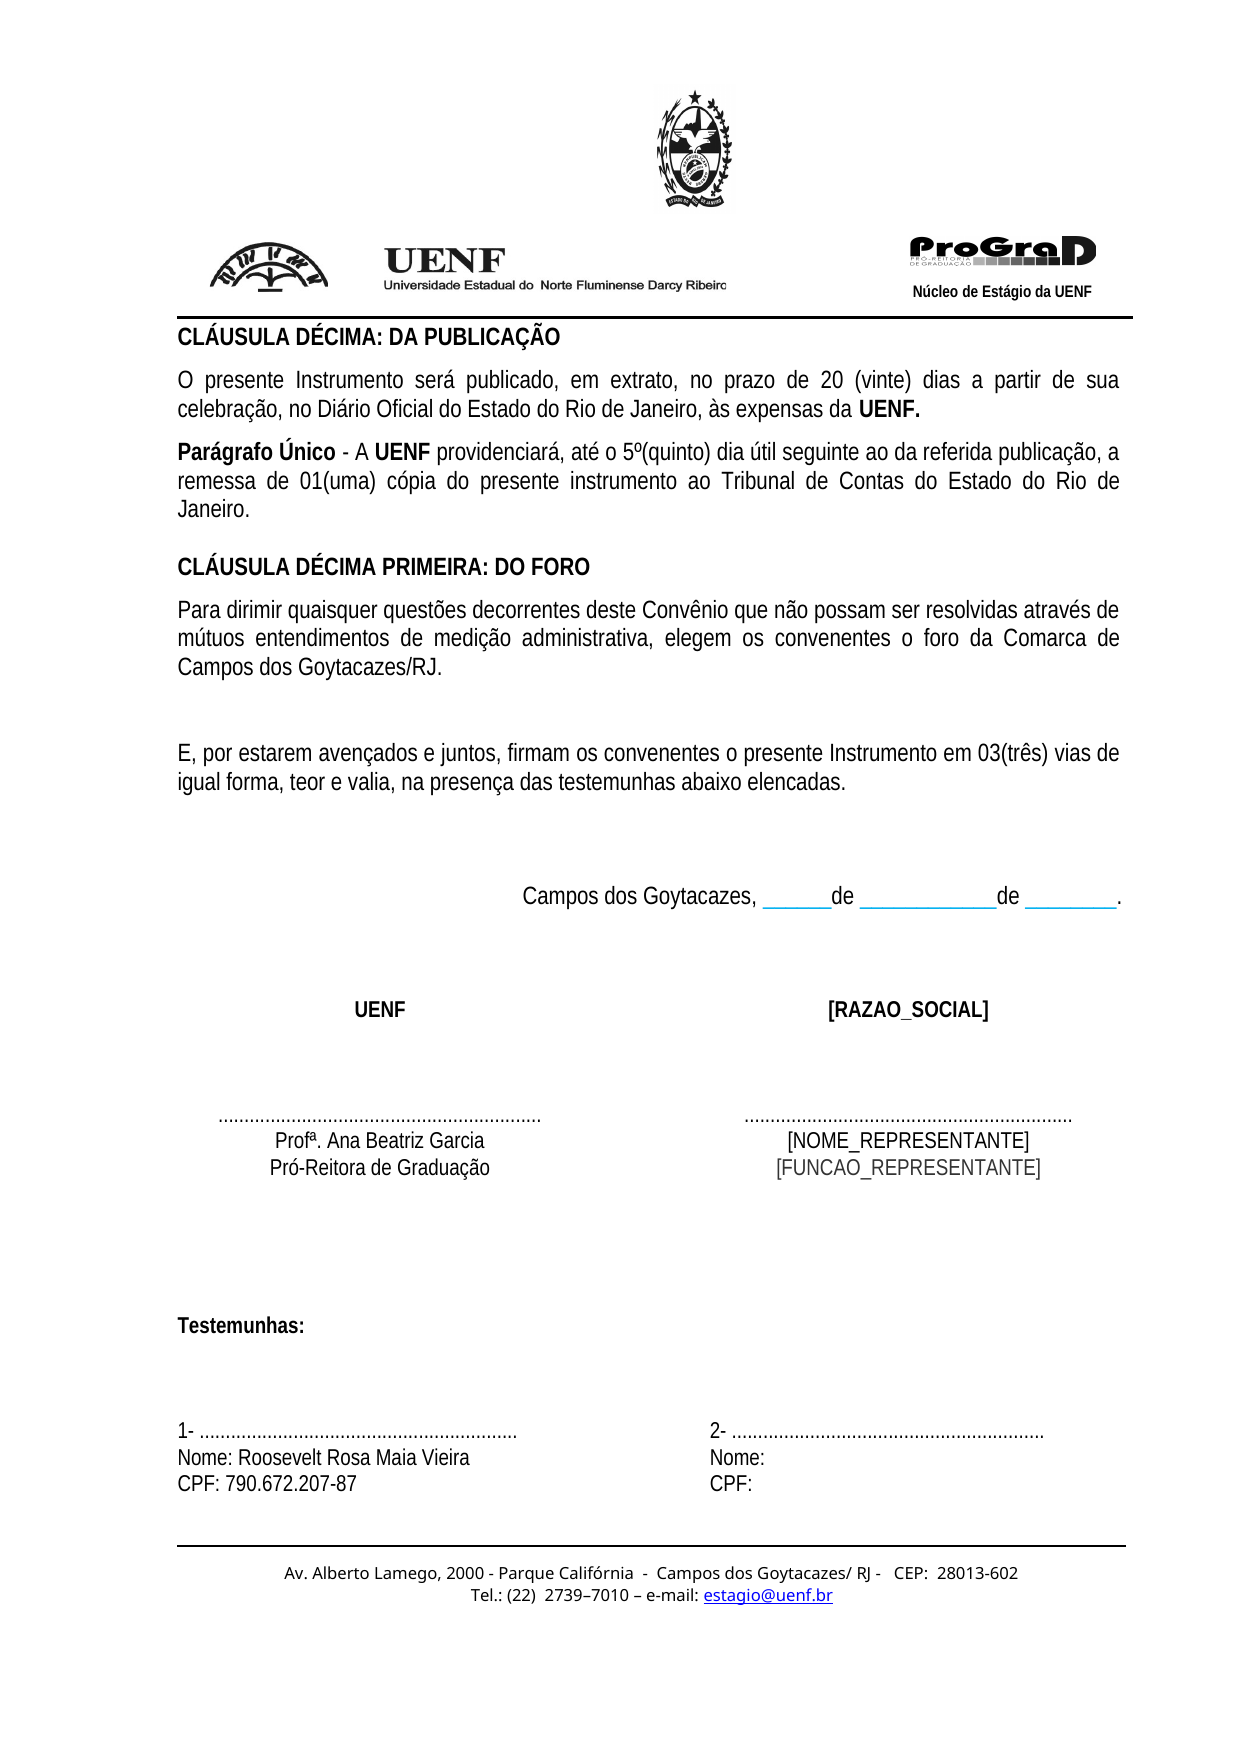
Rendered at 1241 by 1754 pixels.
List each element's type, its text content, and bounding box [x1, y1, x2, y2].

table_cell [702, 1312, 1115, 1338]
table_cell [170, 1338, 590, 1417]
text CLÁUSULA DÉCIMA: DA PUBLICAÇÃO [177, 322, 1122, 351]
table_cell [702, 1338, 1115, 1417]
table_cell [590, 1418, 702, 1496]
table_cell 2- ............................................................ Nome: CPF: [702, 1418, 1115, 1496]
table_header [590, 996, 702, 1180]
table_header UENF .............................................................. Profª. Ana Beatriz Garcia Pró-Reitora de Graduação [170, 996, 590, 1180]
text Parágrafo Único - A UENF providenciará, até o 5º(quinto) dia útil seguinte ao da referida publicação, a remessa de 01(uma) cópia do presente instrumento ao Tribunal de Contas do Estado do Rio de Janeiro. [177, 437, 1122, 523]
text E, por estarem avençados e juntos, firmam os convenentes o presente Instrumento em 03(três) vias de igual forma, teor e valia, na presença das testemunhas abaixo elencadas. [177, 738, 1122, 795]
text CLÁUSULA DÉCIMA PRIMEIRA: DO FORO [177, 552, 1122, 580]
table_cell [702, 1180, 1115, 1312]
picture [209, 242, 328, 292]
table_cell [590, 1338, 702, 1417]
picture [653, 84, 736, 214]
table_cell [170, 1180, 590, 1312]
table_header [RAZAO_SOCIAL] ............................................................... [NOME_REPRESENTANTE] [FUNCAO_REPRESENTANTE] [702, 996, 1115, 1180]
table_cell [590, 1180, 702, 1312]
text Para dirimir quaisquer questões decorrentes deste Convênio que não possam ser resolvidas através de mútuos entendimentos de medição administrativa, elegem os convenentes o foro da Comarca de Campos dos Goytacazes/RJ. [177, 595, 1122, 681]
text O presente Instrumento será publicado, em extrato, no prazo de 20 (vinte) dias a partir de sua celebração, no Diário Oficial do Estado do Rio de Janeiro, às expensas da UENF. [177, 365, 1122, 423]
table_cell [590, 1312, 702, 1338]
table_cell 1- ............................................................. Nome: Roosevelt Rosa Maia Vieira CPF: 790.672.207-87 [170, 1418, 590, 1496]
picture [384, 248, 727, 292]
table_cell Testemunhas: [170, 1312, 590, 1338]
text Campos dos Goytacazes, ______de ____________de ________. [177, 881, 1122, 910]
